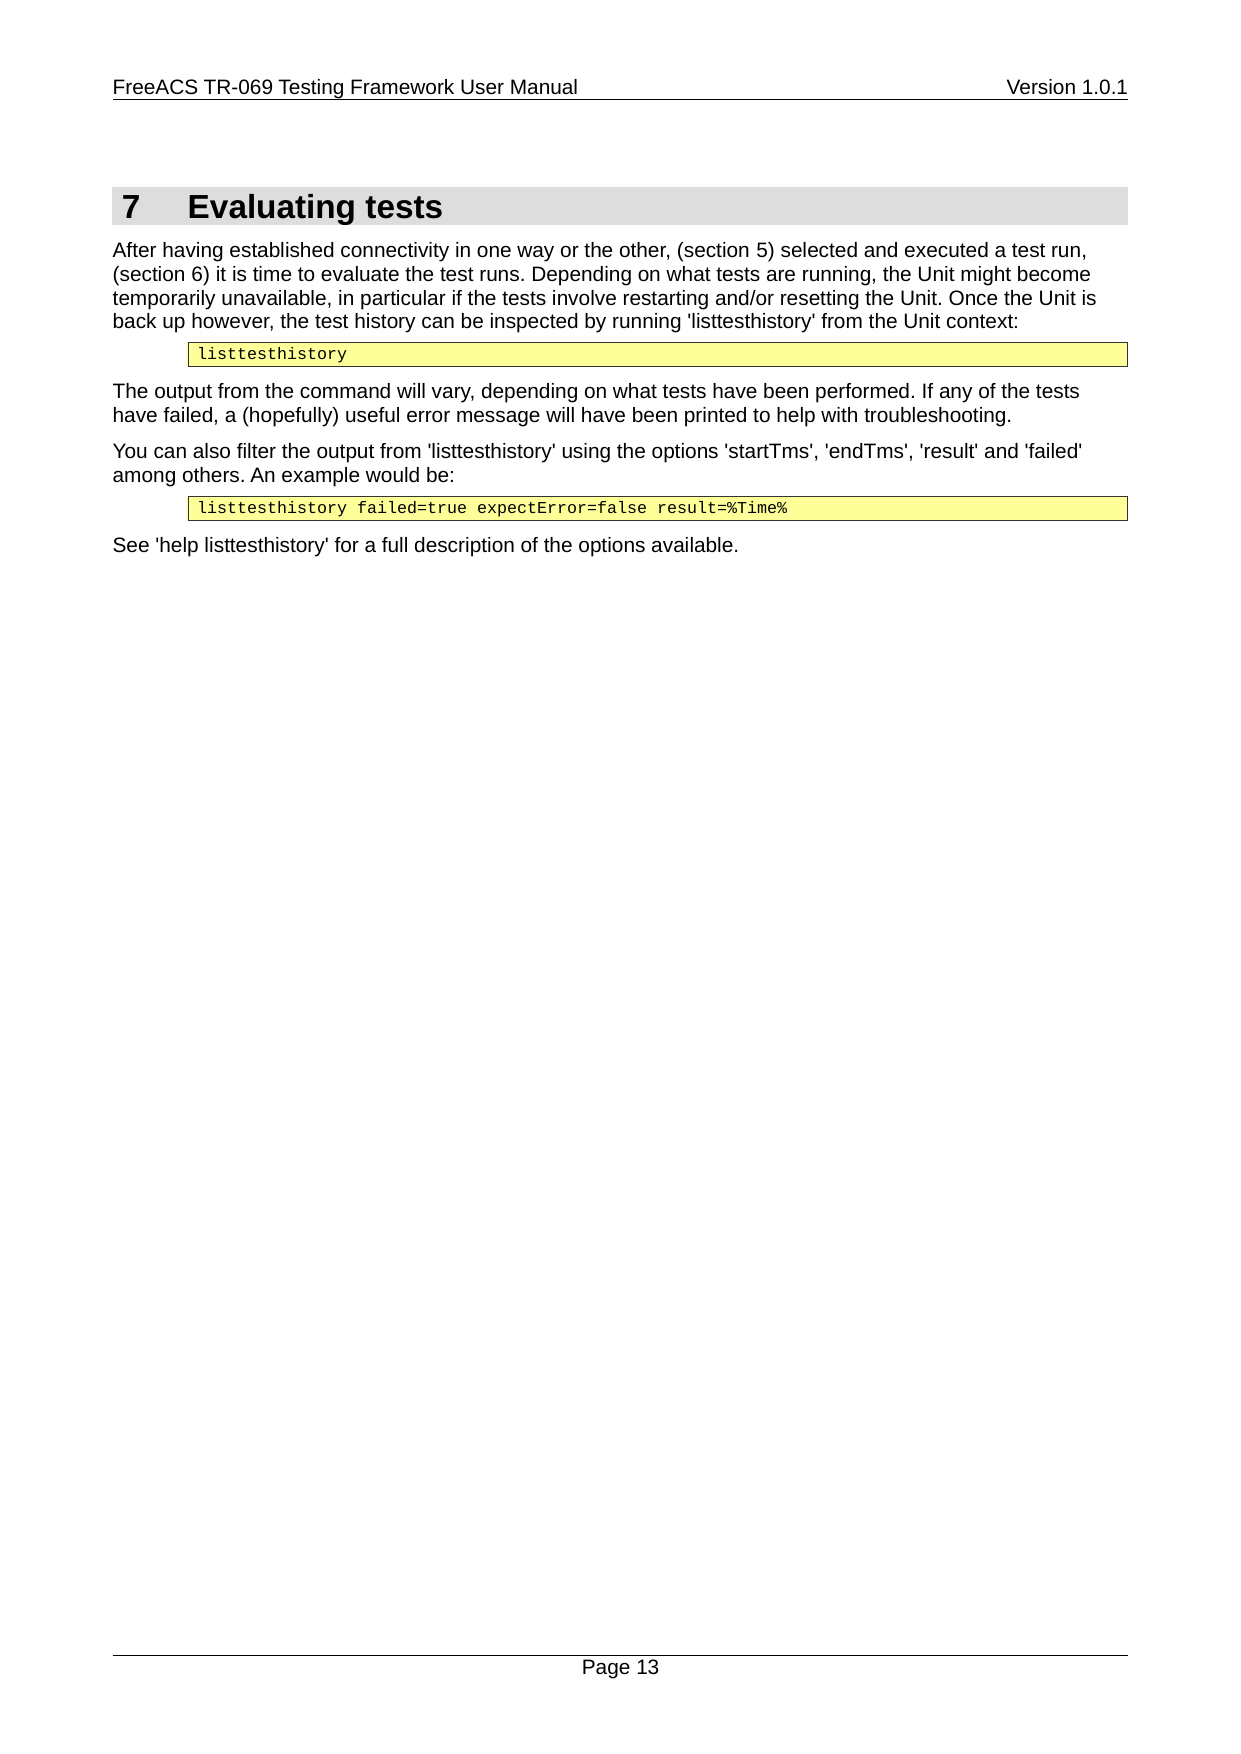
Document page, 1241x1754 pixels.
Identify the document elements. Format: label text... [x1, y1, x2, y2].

text You can also filter the output from 'listtesthistory' using the options 'startTms', 'endTms', 'result' and 'failed' among others. An example would be: [112, 439, 1128, 487]
subtitle Evaluating tests [112, 187, 1128, 225]
text After having established connectivity in one way or the other, (section 5) selected and executed a test run, (section 6) it is time to evaluate the test runs. Depending on what tests are running, the Unit might become temporarily unavailable, in particular if the tests involve restarting and/or resetting the Unit. Once the Unit is back up however, the test history can be inspected by running 'listtesthistory' from the Unit context: [112, 237, 1128, 333]
text listtesthistory failed=true expectError=false result=%Time% [189, 497, 1127, 520]
text The output from the command will vary, depending on what tests have been performed. If any of the tests have failed, a (hopefully) useful error message will have been printed to help with troubleshooting. [112, 379, 1128, 427]
text listtesthistory [189, 343, 1127, 366]
text See 'help listtesthistory' for a full description of the options available. [112, 533, 1128, 557]
